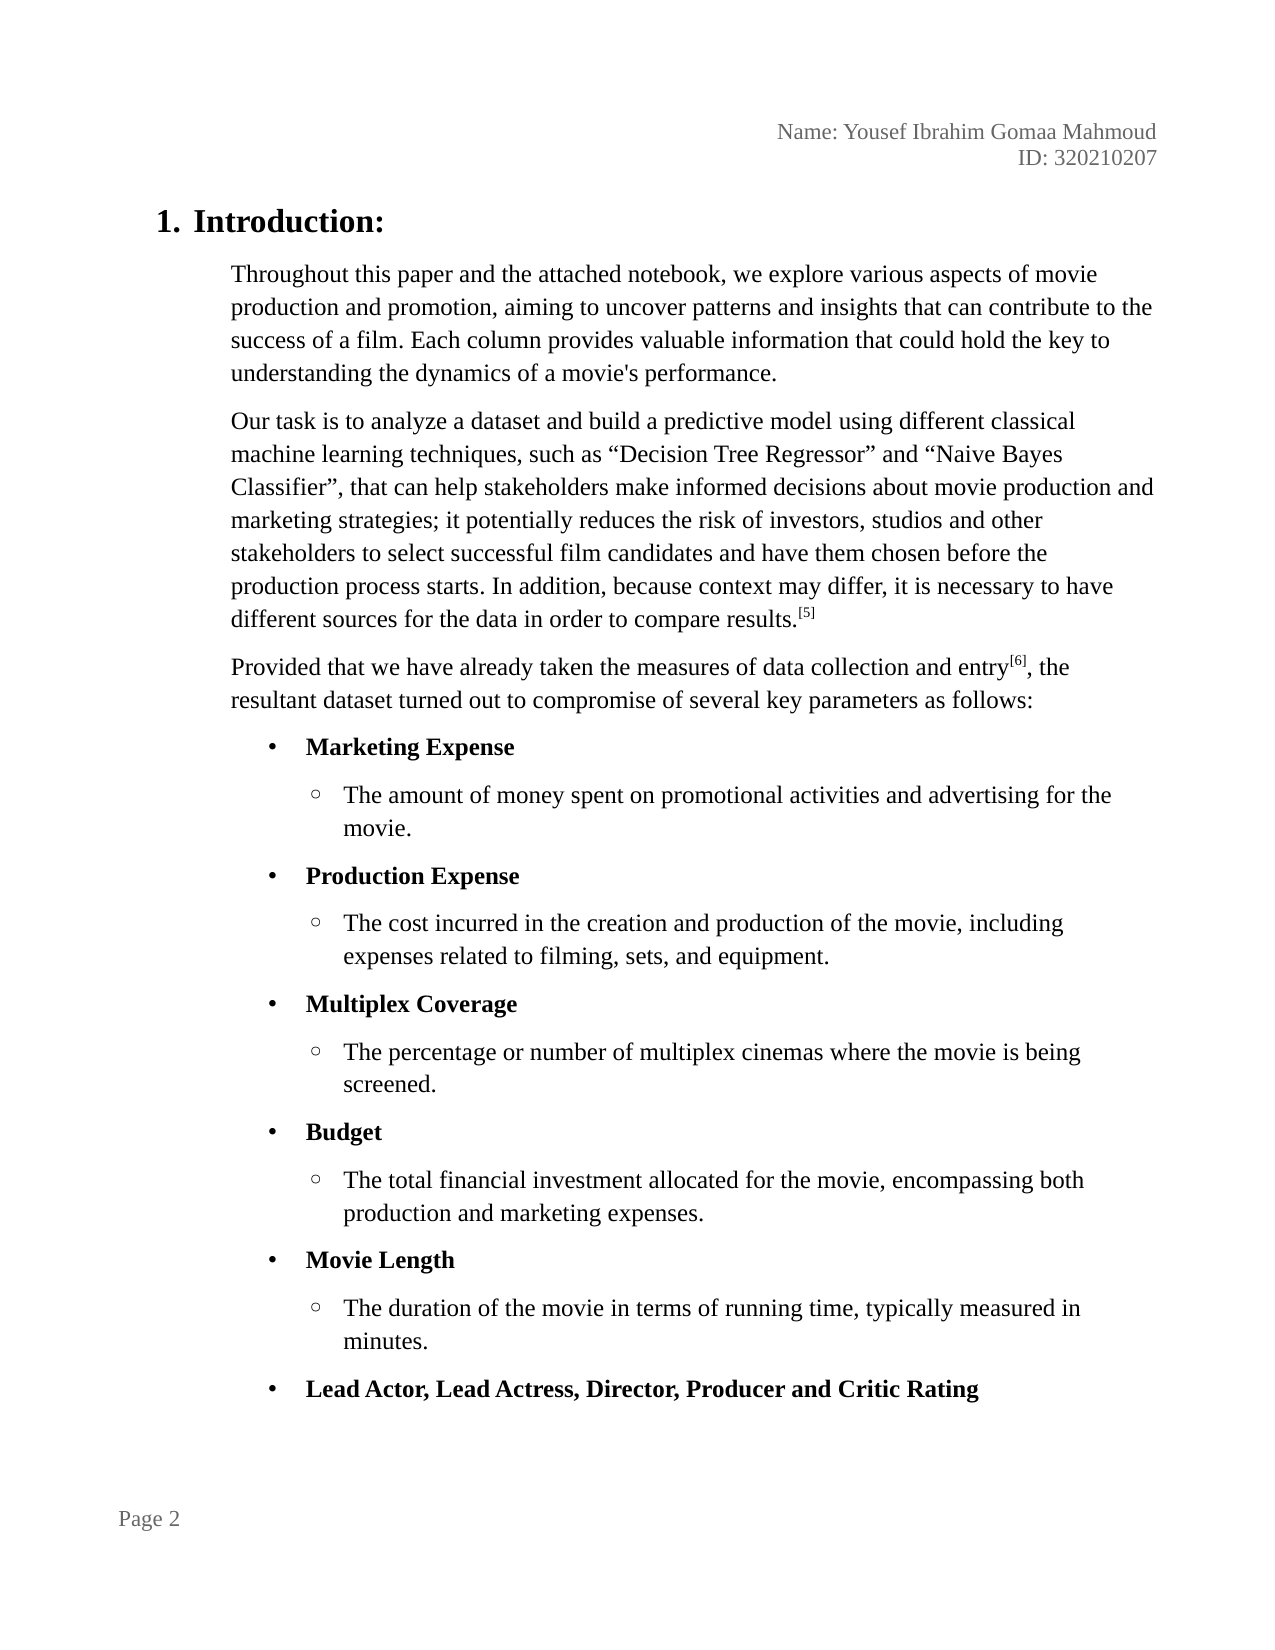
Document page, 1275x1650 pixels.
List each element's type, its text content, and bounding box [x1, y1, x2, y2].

list Throughout this paper and the attached notebook, we explore various aspects of movie production and promotion, aiming to uncover patterns and insights that can contribute to the success of a film. Each column provides valuable information that could hold the key to understanding the dynamics of a movie's performance. [193, 259, 1157, 387]
list The total financial investment allocated for the movie, encompassing both production and marketing expenses. [306, 1165, 1157, 1227]
list Provided that we have already taken the measures of data collection and entry[6], the resultant dataset turned out to compromise of several key parameters as follows: [193, 652, 1157, 714]
list Lead Actor, Lead Actress, Director, Producer and Critic Rating [268, 1374, 1157, 1402]
list The percentage or number of multiplex cinemas where the movie is being screened. [306, 1037, 1157, 1098]
list Marketing Expense [268, 732, 1157, 761]
list Budget [268, 1117, 1157, 1146]
list Production Expense [268, 861, 1157, 889]
list The amount of money spent on promotional activities and advertising for the movie. [306, 780, 1157, 842]
list The cost incurred in the creation and production of the movie, including expenses related to filming, sets, and equipment. [306, 908, 1157, 970]
list Introduction: [156, 201, 1157, 239]
list The duration of the movie in terms of running time, typically measured in minutes. [306, 1293, 1157, 1355]
list Movie Length [268, 1245, 1157, 1274]
list Our task is to analyze a dataset and build a predictive model using different classical machine learning techniques, such as “Decision Tree Regressor” and “Naive Bayes Classifier”, that can help stakeholders make informed decisions about movie production and marketing strategies; it potentially reduces the risk of investors, studios and other stakeholders to select successful film candidates and have them chosen before the production process starts. In addition, because context may differ, it is necessary to have different sources for the data in order to compare results.[5] [193, 406, 1157, 633]
list Multiplex Coverage [268, 989, 1157, 1018]
